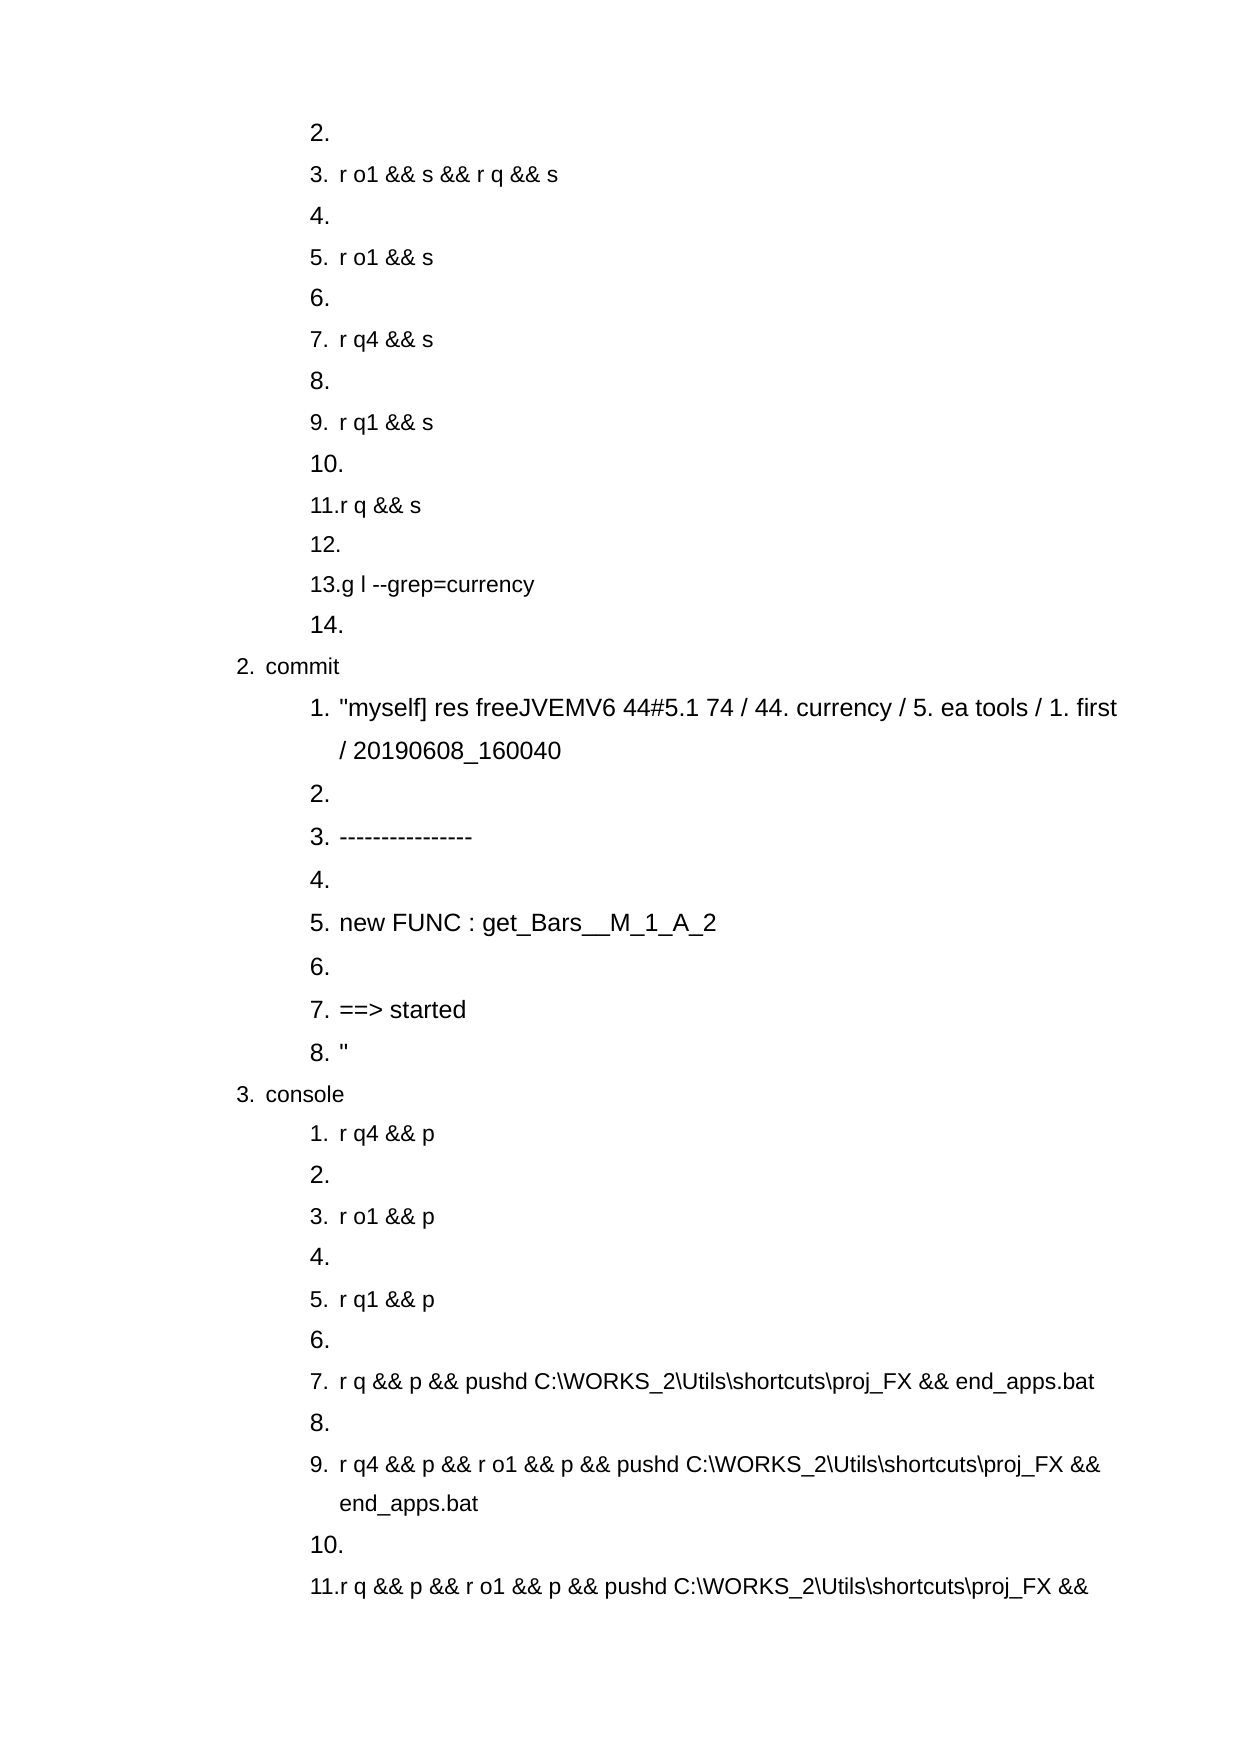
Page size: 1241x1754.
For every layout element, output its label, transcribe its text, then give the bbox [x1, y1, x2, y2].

list new FUNC : get_Bars__M_1_A_2 [309, 908, 1122, 937]
list r o1 && p [309, 1203, 1122, 1229]
list r q && p && r o1 && p && pushd C:\WORKS_2\Utils\shortcuts\proj_FX && [309, 1573, 1122, 1599]
list r q && s [309, 492, 1122, 518]
list commit [236, 653, 1122, 679]
list r q1 && s [309, 409, 1122, 435]
list r q && p && pushd C:\WORKS_2\Utils\shortcuts\proj_FX && end_apps.bat [309, 1368, 1122, 1394]
list r q4 && s [309, 326, 1122, 353]
list " [309, 1038, 1122, 1066]
list console [236, 1081, 1122, 1107]
list r q4 && p [309, 1120, 1122, 1147]
list ==> started [309, 994, 1122, 1023]
list r o1 && s [309, 244, 1122, 270]
list "myself] res freeJVEMV6 44#5.1 74 / 44. currency / 5. ea tools / 1. first / 20190608_160040 [309, 693, 1122, 764]
list r o1 && s && r q && s [309, 161, 1122, 188]
list r q1 && p [309, 1286, 1122, 1312]
list ---------------- [309, 822, 1122, 851]
list g l --grep=currency [309, 571, 1122, 597]
list r q4 && p && r o1 && p && pushd C:\WORKS_2\Utils\shortcuts\proj_FX && end_apps.bat [309, 1451, 1122, 1517]
